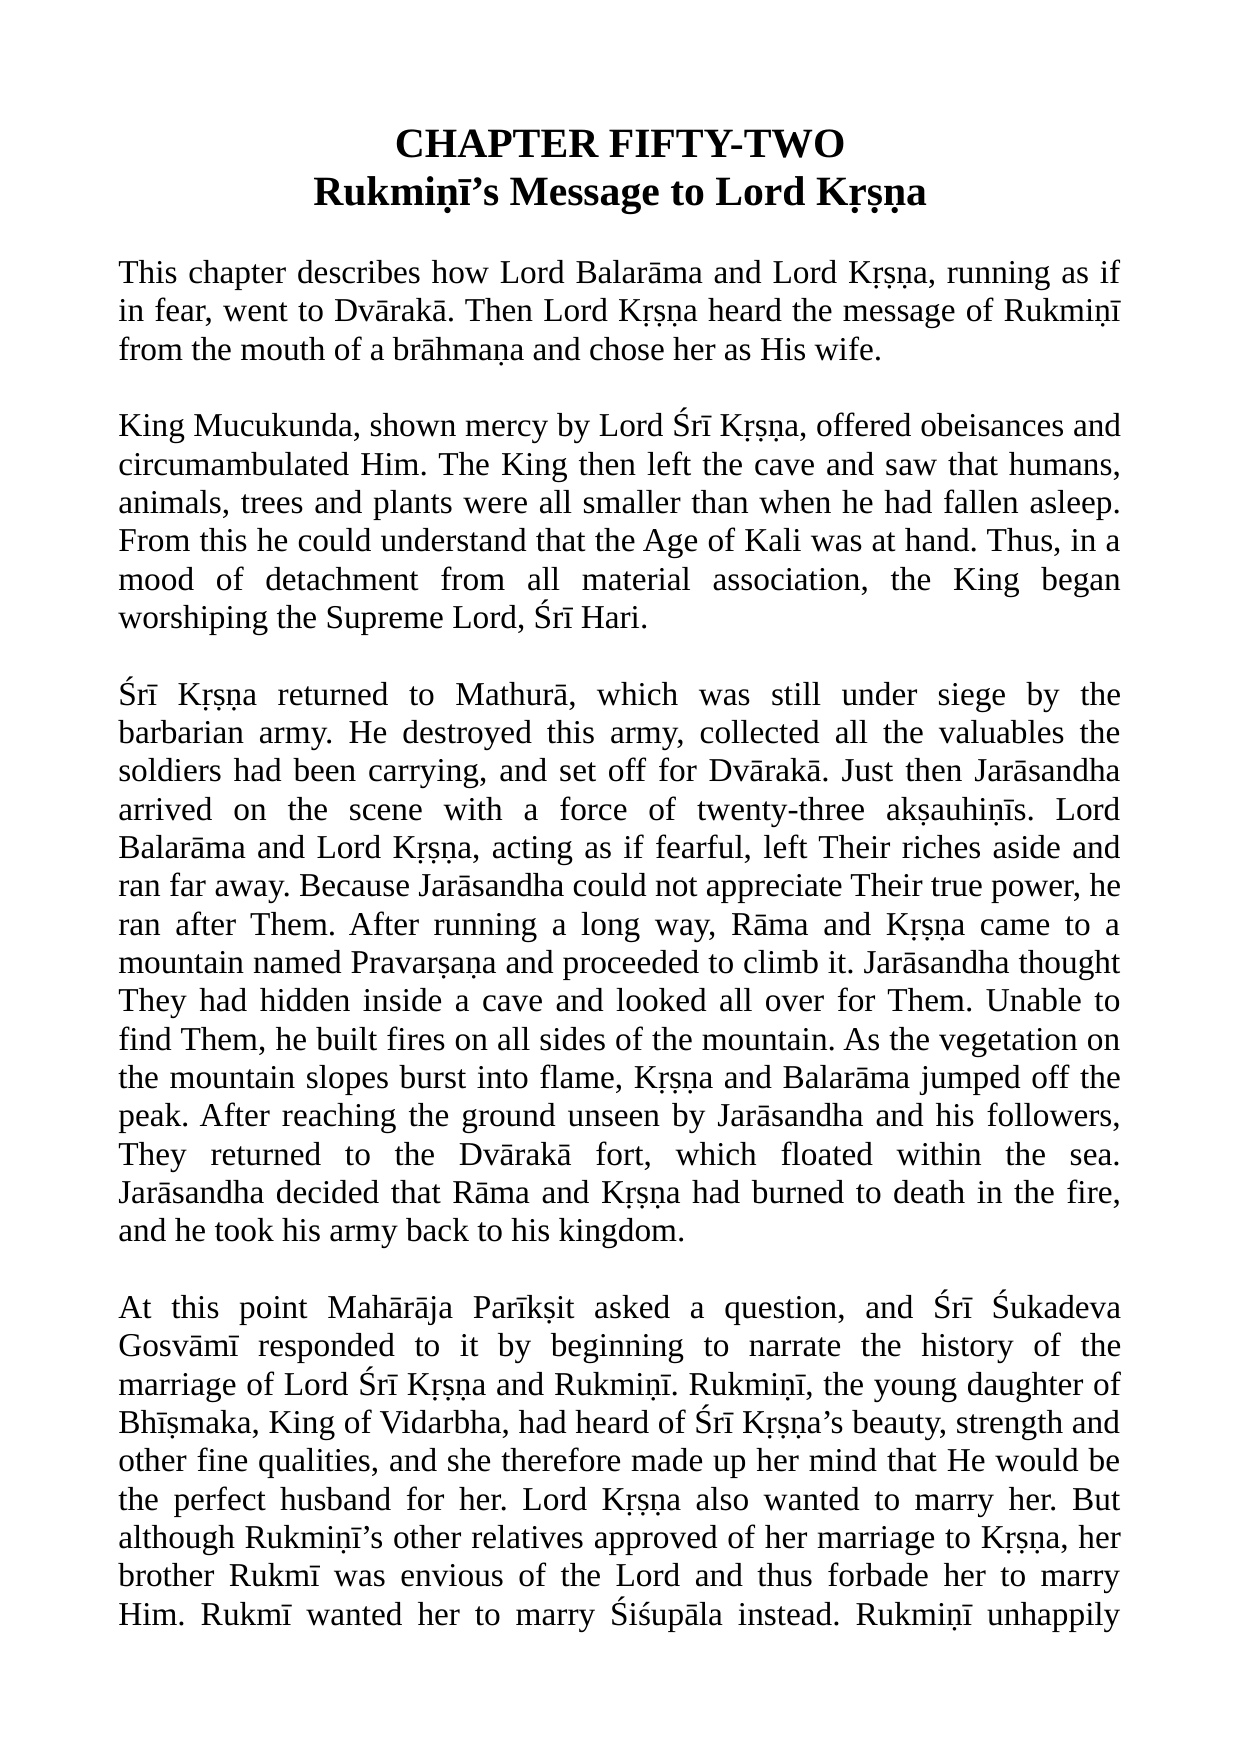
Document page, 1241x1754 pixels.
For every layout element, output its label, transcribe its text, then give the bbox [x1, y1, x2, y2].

text This chapter describes how Lord Balarāma and Lord Kṛṣṇa, running as if in fear, went to Dvārakā. Then Lord Kṛṣṇa heard the message of Rukmiṇī from the mouth of a brāhmaṇa and chose her as His wife. [118, 252, 1122, 367]
text CHAPTER FIFTY-TWO [118, 118, 1122, 166]
text King Mucukunda, shown mercy by Lord Śrī Kṛṣṇa, offered obeisances and circumambulated Him. The King then left the cave and saw that humans, animals, trees and plants were all smaller than when he had fallen asleep. From this he could understand that the Age of Kali was at hand. Thus, in a mood of detachment from all material association, the King began worshiping the Supreme Lord, Śrī Hari. [118, 406, 1122, 636]
text At this point Mahārāja Parīkṣit asked a question, and Śrī Śukadeva Gosvāmī responded to it by beginning to narrate the history of the marriage of Lord Śrī Kṛṣṇa and Rukmiṇī. Rukmiṇī, the young daughter of Bhīṣmaka, King of Vidarbha, had heard of Śrī Kṛṣṇa’s beauty, strength and other fine qualities, and she therefore made up her mind that He would be the perfect husband for her. Lord Kṛṣṇa also wanted to marry her. But although Rukmiṇī’s other relatives approved of her marriage to Kṛṣṇa, her brother Rukmī was envious of the Lord and thus forbade her to marry Him. Rukmī wanted her to marry Śiśupāla instead. Rukmiṇī unhappily [118, 1287, 1122, 1632]
text Rukmiṇī’s Message to Lord Kṛṣṇa [118, 166, 1122, 214]
text Śrī Kṛṣṇa returned to Mathurā, which was still under siege by the barbarian army. He destroyed this army, collected all the valuables the soldiers had been carrying, and set off for Dvārakā. Just then Jarāsandha arrived on the scene with a force of twenty-three akṣauhiṇīs. Lord Balarāma and Lord Kṛṣṇa, acting as if fearful, left Their riches aside and ran far away. Because Jarāsandha could not appreciate Their true power, he ran after Them. After running a long way, Rāma and Kṛṣṇa came to a mountain named Pravarṣaṇa and proceeded to climb it. Jarāsandha thought They had hidden inside a cave and looked all over for Them. Unable to find Them, he built fires on all sides of the mountain. As the vegetation on the mountain slopes burst into flame, Kṛṣṇa and Balarāma jumped off the peak. After reaching the ground unseen by Jarāsandha and his followers, They returned to the Dvārakā fort, which floated within the sea. Jarāsandha decided that Rāma and Kṛṣṇa had burned to death in the fire, and he took his army back to his kingdom. [118, 674, 1122, 1249]
